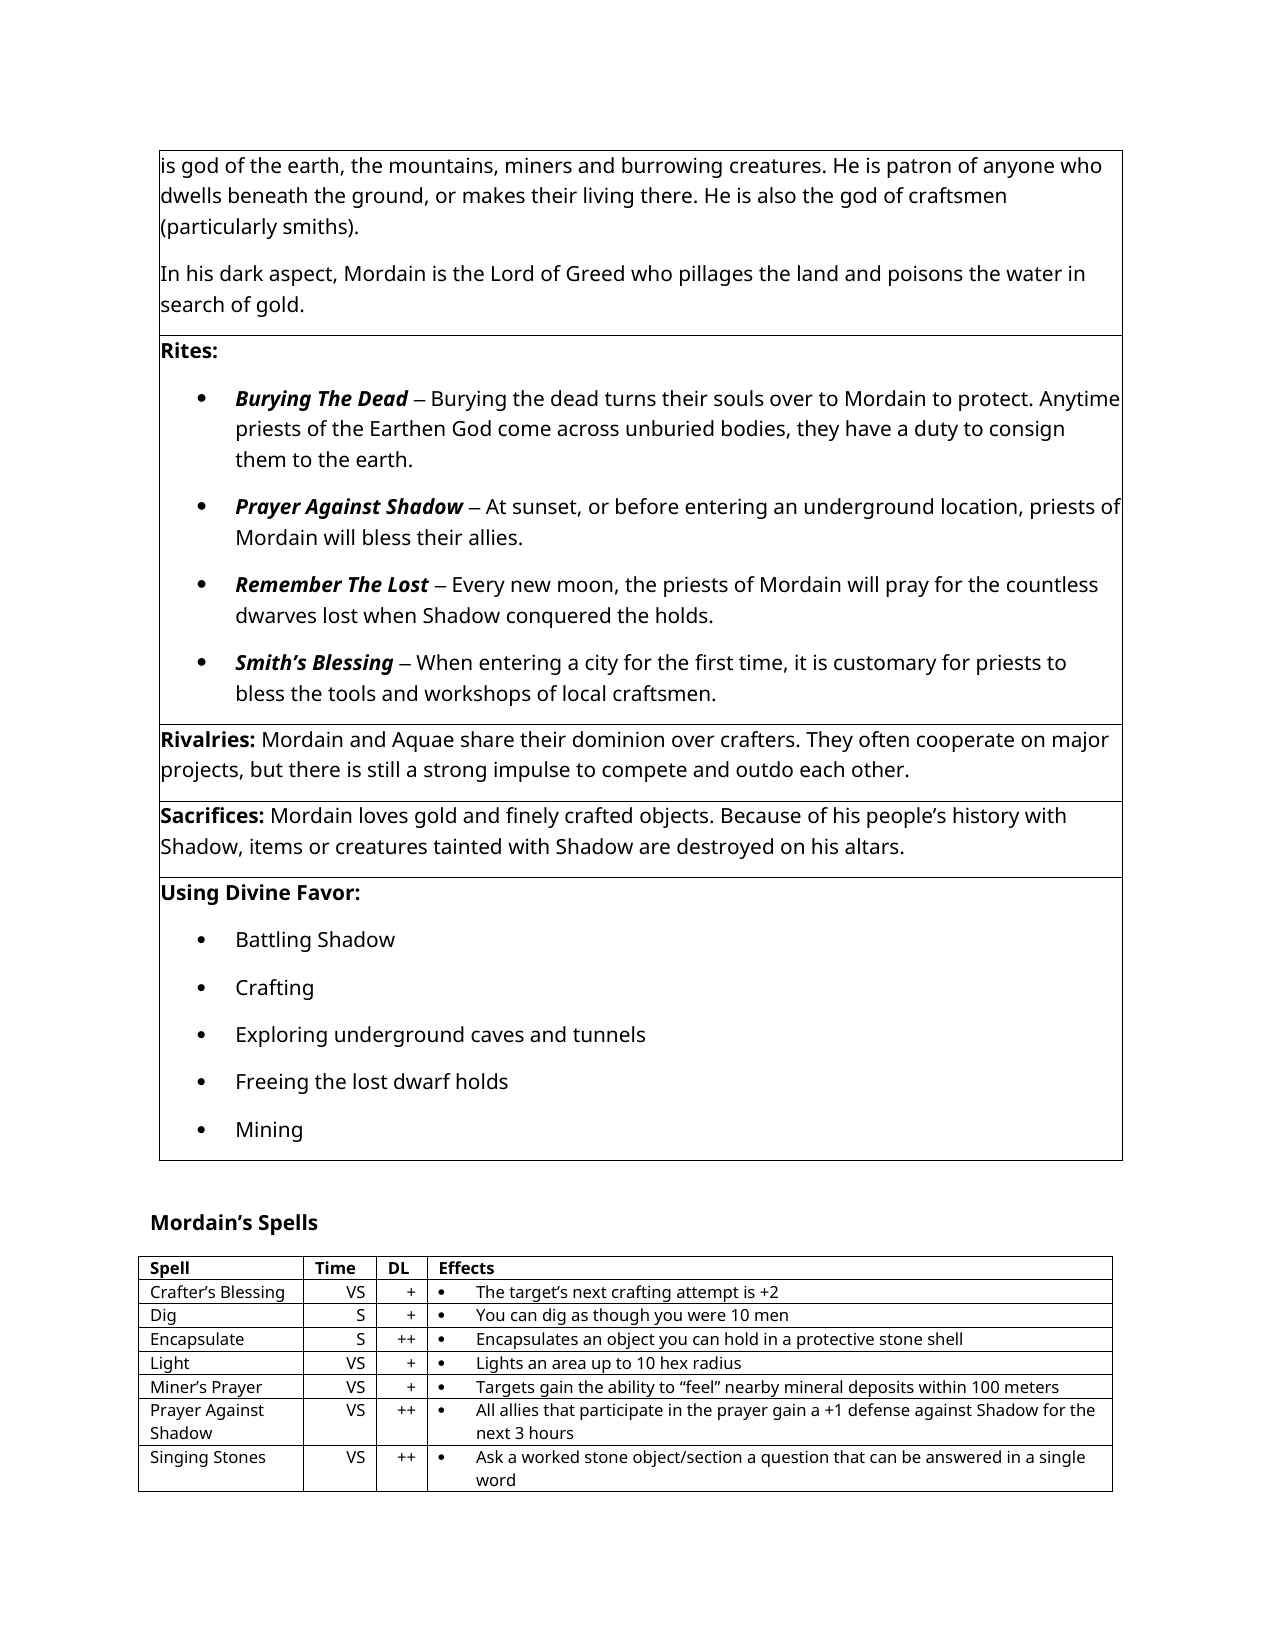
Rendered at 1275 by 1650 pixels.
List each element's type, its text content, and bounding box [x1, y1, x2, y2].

table_cell Encapsulate [139, 1328, 303, 1351]
text Mordain’s Spells [150, 1208, 1125, 1237]
table_cell Ask a worked stone object/section a question that can be answered in a single word Question must have something to do with the layout of the area, or someone who has touched, passed across it, or is near it [428, 1446, 1112, 1491]
table_cell ++ [377, 1328, 427, 1351]
table_cell S [304, 1304, 376, 1327]
table_cell Rites: Burying The Dead – Burying the dead turns their souls over to Mordain to protect. Anytime priests of the Earthen God come across unburied bodies, they have a duty to consign them to the earth. Prayer Against Shadow – At sunset, or before entering an underground location, priests of Mordain will bless their allies. Remember The Lost – Every new moon, the priests of Mordain will pray for the countless dwarves lost when Shadow conquered the holds. Smith’s Blessing – When entering a city for the first time, it is customary for priests to bless the tools and workshops of local craftsmen. [160, 336, 1122, 724]
table_cell Rivalries: Mordain and Aquae share their dominion over crafters. They often cooperate on major projects, but there is still a strong impulse to compete and outdo each other. [160, 725, 1122, 801]
table_header DL [377, 1257, 427, 1279]
table_header Effects [428, 1257, 1112, 1279]
table_cell + [377, 1375, 427, 1398]
table_cell + [377, 1280, 427, 1303]
table_cell VS [304, 1399, 376, 1444]
table_cell Dig [139, 1304, 303, 1327]
table_cell VS [304, 1446, 376, 1491]
table_cell All allies that participate in the prayer gain a +1 defense against Shadow for the next 3 hours [428, 1399, 1112, 1444]
table_cell You can dig as though you were 10 men [428, 1304, 1112, 1327]
table_cell + [377, 1304, 427, 1327]
table_cell Singing Stones [139, 1446, 303, 1491]
table_cell Crafter’s Blessing [139, 1280, 303, 1303]
table_cell ++ [377, 1446, 427, 1491]
table_cell VS [304, 1352, 376, 1374]
table_cell Encapsulates an object you can hold in a protective stone shell [428, 1328, 1112, 1351]
table_header is god of the earth, the mountains, miners and burrowing creatures. He is patron of anyone who dwells beneath the ground, or makes their living there. He is also the god of craftsmen (particularly smiths). In his dark aspect, Mordain is the Lord of Greed who pillages the land and poisons the water in search of gold. [160, 151, 1122, 335]
table_cell VS [304, 1280, 376, 1303]
table_cell Lights an area up to 10 hex radius [428, 1352, 1112, 1374]
table_cell + [377, 1352, 427, 1374]
table_cell Miner’s Prayer [139, 1375, 303, 1398]
table_cell Light [139, 1352, 303, 1374]
table_cell S [304, 1328, 376, 1351]
table_cell The target’s next crafting attempt is +2 [428, 1280, 1112, 1303]
table_cell Prayer Against Shadow [139, 1399, 303, 1444]
table_cell VS [304, 1375, 376, 1398]
table_header Spell [139, 1257, 303, 1279]
table_cell Using Divine Favor: Battling Shadow Crafting Exploring underground caves and tunnels Freeing the lost dwarf holds Mining [160, 878, 1122, 1160]
table_cell Sacrifices: Mordain loves gold and finely crafted objects. Because of his people’s history with Shadow, items or creatures tainted with Shadow are destroyed on his altars. [160, 802, 1122, 877]
table_cell Targets gain the ability to “feel” nearby mineral deposits within 100 meters [428, 1375, 1112, 1398]
table_header Time [304, 1257, 376, 1279]
table_cell ++ [377, 1399, 427, 1444]
